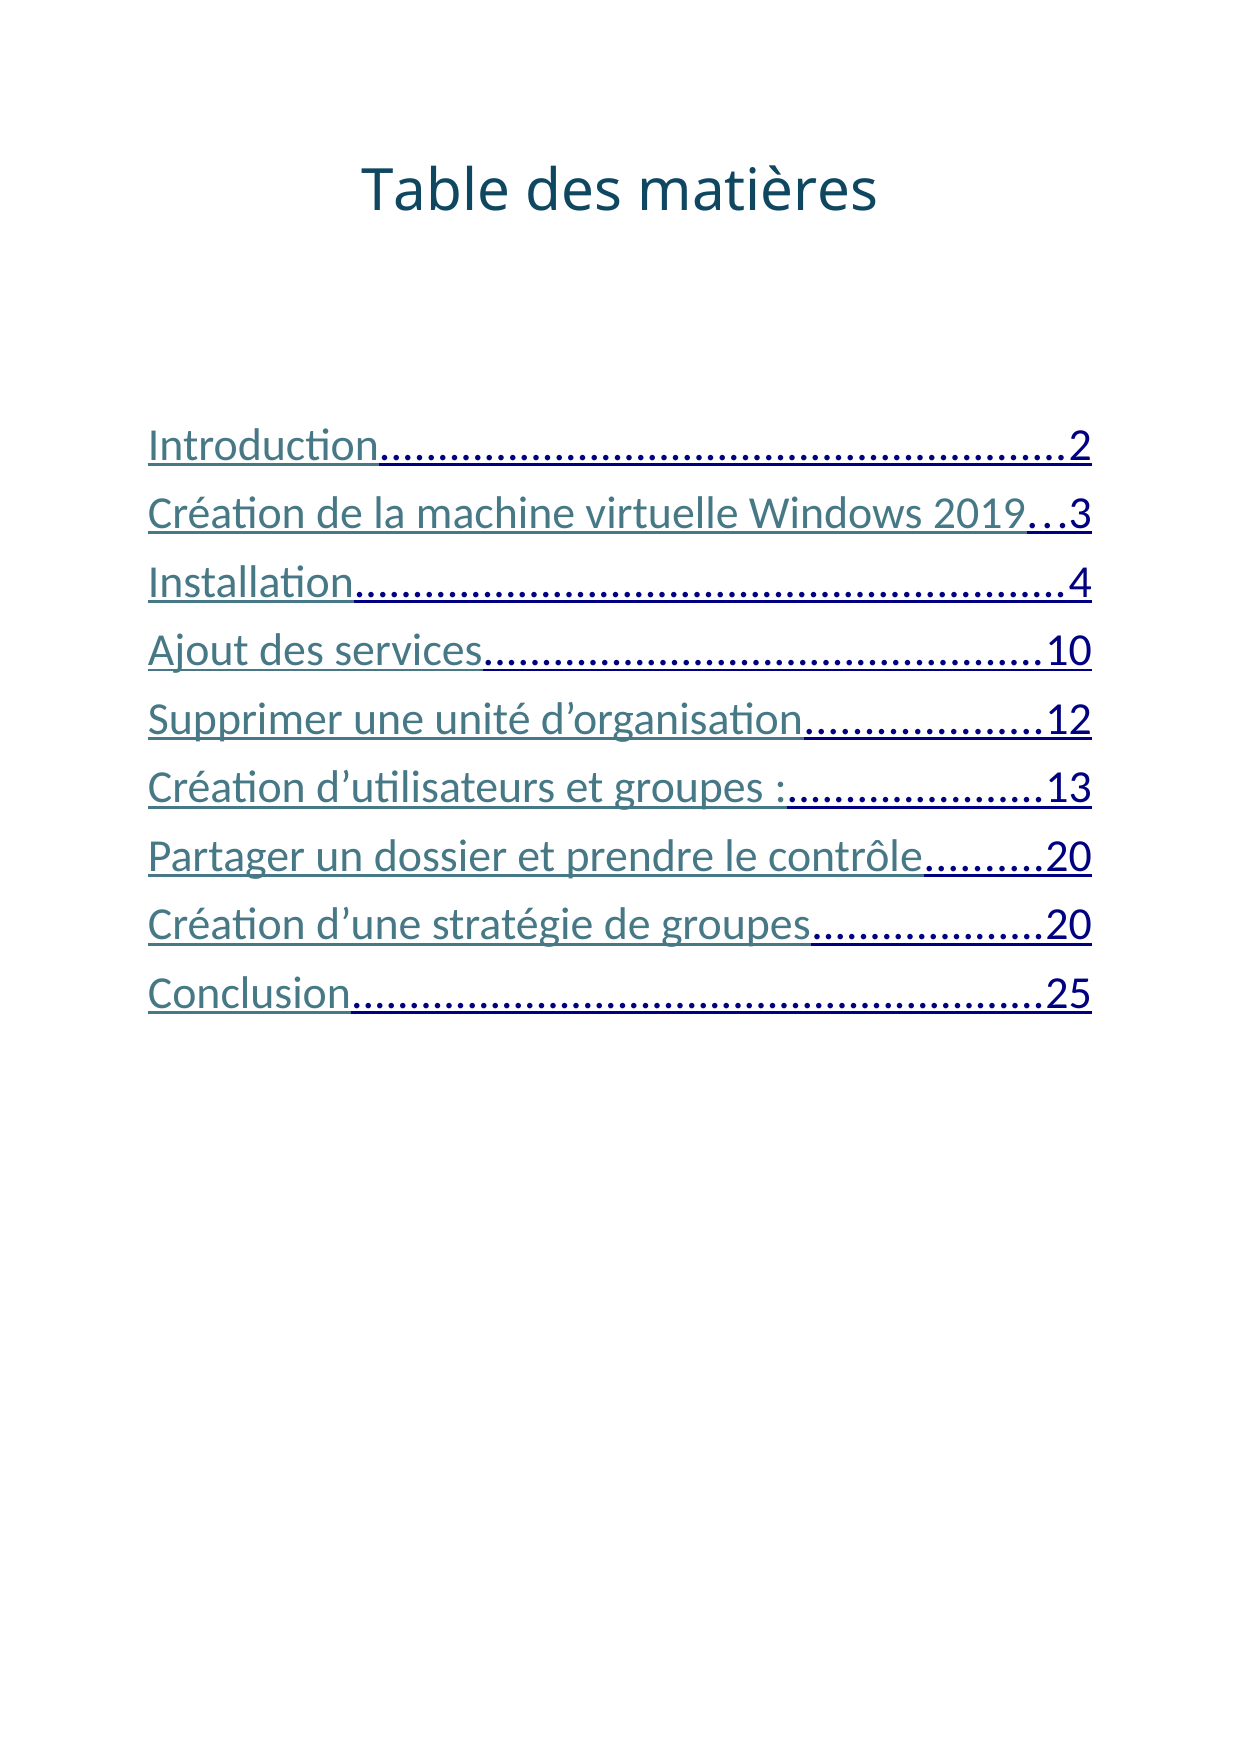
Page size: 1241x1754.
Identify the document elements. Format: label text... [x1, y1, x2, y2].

text Création d’utilisateurs et groupes : 13 [148, 758, 1093, 814]
text Conclusion 25 [148, 964, 1093, 1020]
text Table des matières [148, 148, 1093, 227]
text Création de la machine virtuelle Windows 2019 3 [148, 484, 1093, 540]
text Introduction 2 [148, 416, 1093, 471]
text Supprimer une unité d’organisation 12 [148, 690, 1093, 746]
text Partager un dossier et prendre le contrôle 20 [148, 827, 1093, 883]
text Création d’une stratégie de groupes 20 [148, 895, 1093, 951]
text Installation 4 [148, 553, 1093, 608]
text Ajout des services 10 [148, 621, 1093, 677]
